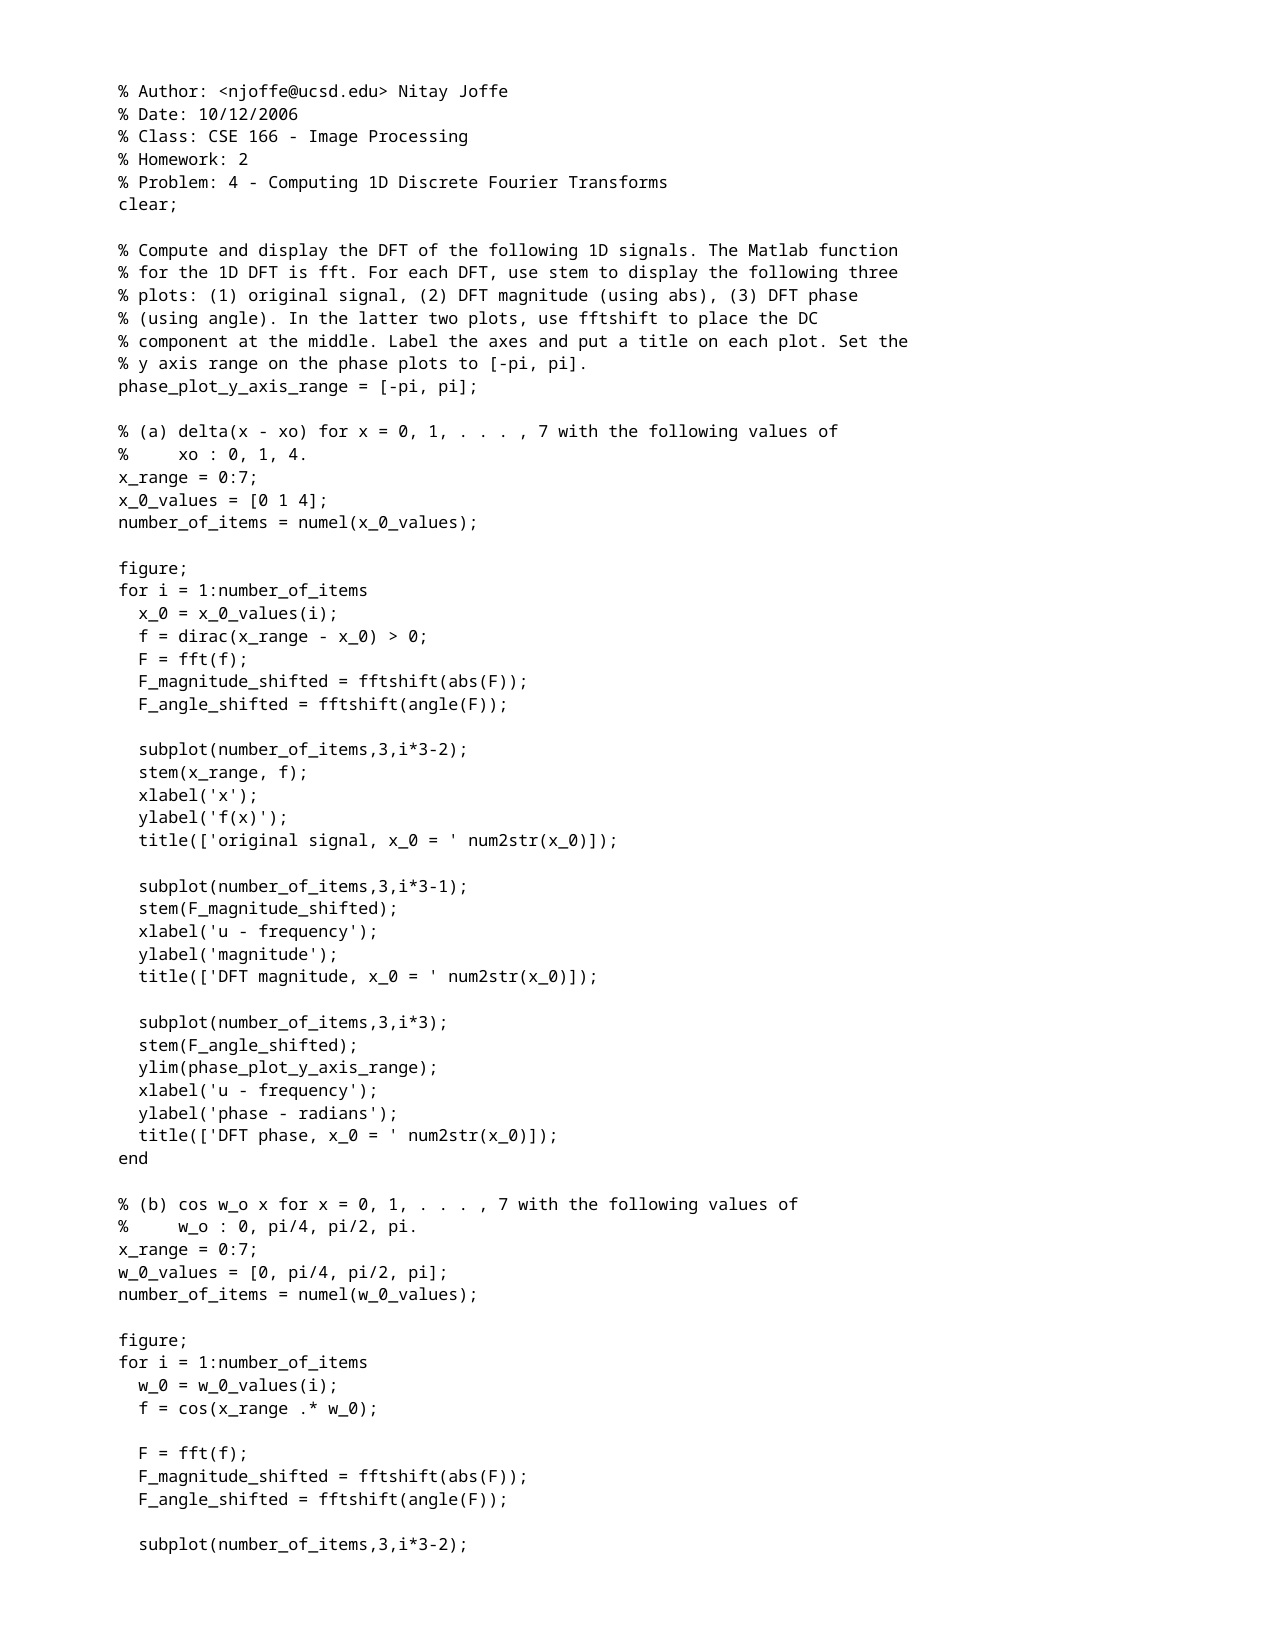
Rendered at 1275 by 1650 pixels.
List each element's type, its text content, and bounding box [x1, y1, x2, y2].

text stem(F_angle_shifted); [118, 1033, 1157, 1056]
text % w_o : 0, pi/4, pi/2, pi. [118, 1215, 1157, 1238]
text for i = 1:number_of_items [118, 1351, 1157, 1374]
text f = cos(x_range .* w_0); [118, 1397, 1157, 1419]
text w_0 = w_0_values(i); [118, 1374, 1157, 1397]
text F_angle_shifted = fftshift(angle(F)); [118, 693, 1157, 715]
text clear; [118, 193, 1157, 216]
text end [118, 1147, 1157, 1169]
text xlabel('u - frequency'); [118, 1079, 1157, 1101]
text % Class: CSE 166 - Image Processing [118, 125, 1157, 148]
text ylim(phase_plot_y_axis_range); [118, 1056, 1157, 1079]
text % (a) delta(x - xo) for x = 0, 1, . . . , 7 with the following values of [118, 420, 1157, 443]
text % Problem: 4 - Computing 1D Discrete Fourier Transforms [118, 170, 1157, 193]
text F_magnitude_shifted = fftshift(abs(F)); [118, 670, 1157, 693]
text x_0 = x_0_values(i); [118, 602, 1157, 624]
text % plots: (1) original signal, (2) DFT magnitude (using abs), (3) DFT phase [118, 284, 1157, 307]
text x_range = 0:7; [118, 466, 1157, 488]
text number_of_items = numel(x_0_values); [118, 511, 1157, 534]
text w_0_values = [0, pi/4, pi/2, pi]; [118, 1260, 1157, 1283]
text % xo : 0, 1, 4. [118, 443, 1157, 466]
text figure; [118, 556, 1157, 579]
text xlabel('x'); [118, 783, 1157, 806]
text title(['original signal, x_0 = ' num2str(x_0)]); [118, 829, 1157, 852]
text % Author: <njoffe@ucsd.edu> Nitay Joffe [118, 79, 1157, 102]
text % Compute and display the DFT of the following 1D signals. The Matlab function [118, 238, 1157, 261]
text for i = 1:number_of_items [118, 579, 1157, 602]
text stem(F_magnitude_shifted); [118, 897, 1157, 920]
text subplot(number_of_items,3,i*3-2); [118, 738, 1157, 761]
text ylabel('magnitude'); [118, 942, 1157, 965]
text stem(x_range, f); [118, 761, 1157, 783]
text % (b) cos w_o x for x = 0, 1, . . . , 7 with the following values of [118, 1192, 1157, 1215]
text subplot(number_of_items,3,i*3-1); [118, 874, 1157, 897]
text title(['DFT phase, x_0 = ' num2str(x_0)]); [118, 1124, 1157, 1147]
text % for the 1D DFT is fft. For each DFT, use stem to display the following three [118, 261, 1157, 284]
text title(['DFT magnitude, x_0 = ' num2str(x_0)]); [118, 965, 1157, 988]
text subplot(number_of_items,3,i*3-2); [118, 1533, 1157, 1556]
text figure; [118, 1328, 1157, 1351]
text % component at the middle. Label the axes and put a title on each plot. Set the [118, 329, 1157, 352]
text % Date: 10/12/2006 [118, 102, 1157, 125]
text x_0_values = [0 1 4]; [118, 488, 1157, 511]
text F = fft(f); [118, 647, 1157, 670]
text F_angle_shifted = fftshift(angle(F)); [118, 1487, 1157, 1510]
text ylabel('phase - radians'); [118, 1101, 1157, 1124]
text x_range = 0:7; [118, 1238, 1157, 1260]
text F_magnitude_shifted = fftshift(abs(F)); [118, 1465, 1157, 1487]
text % Homework: 2 [118, 148, 1157, 170]
text F = fft(f); [118, 1442, 1157, 1465]
text f = dirac(x_range - x_0) > 0; [118, 624, 1157, 647]
text subplot(number_of_items,3,i*3); [118, 1011, 1157, 1033]
text ylabel('f(x)'); [118, 806, 1157, 829]
text % (using angle). In the latter two plots, use fftshift to place the DC [118, 307, 1157, 329]
text xlabel('u - frequency'); [118, 920, 1157, 942]
text % y axis range on the phase plots to [-pi, pi]. [118, 352, 1157, 375]
text phase_plot_y_axis_range = [-pi, pi]; [118, 375, 1157, 397]
text number_of_items = numel(w_0_values); [118, 1283, 1157, 1306]
